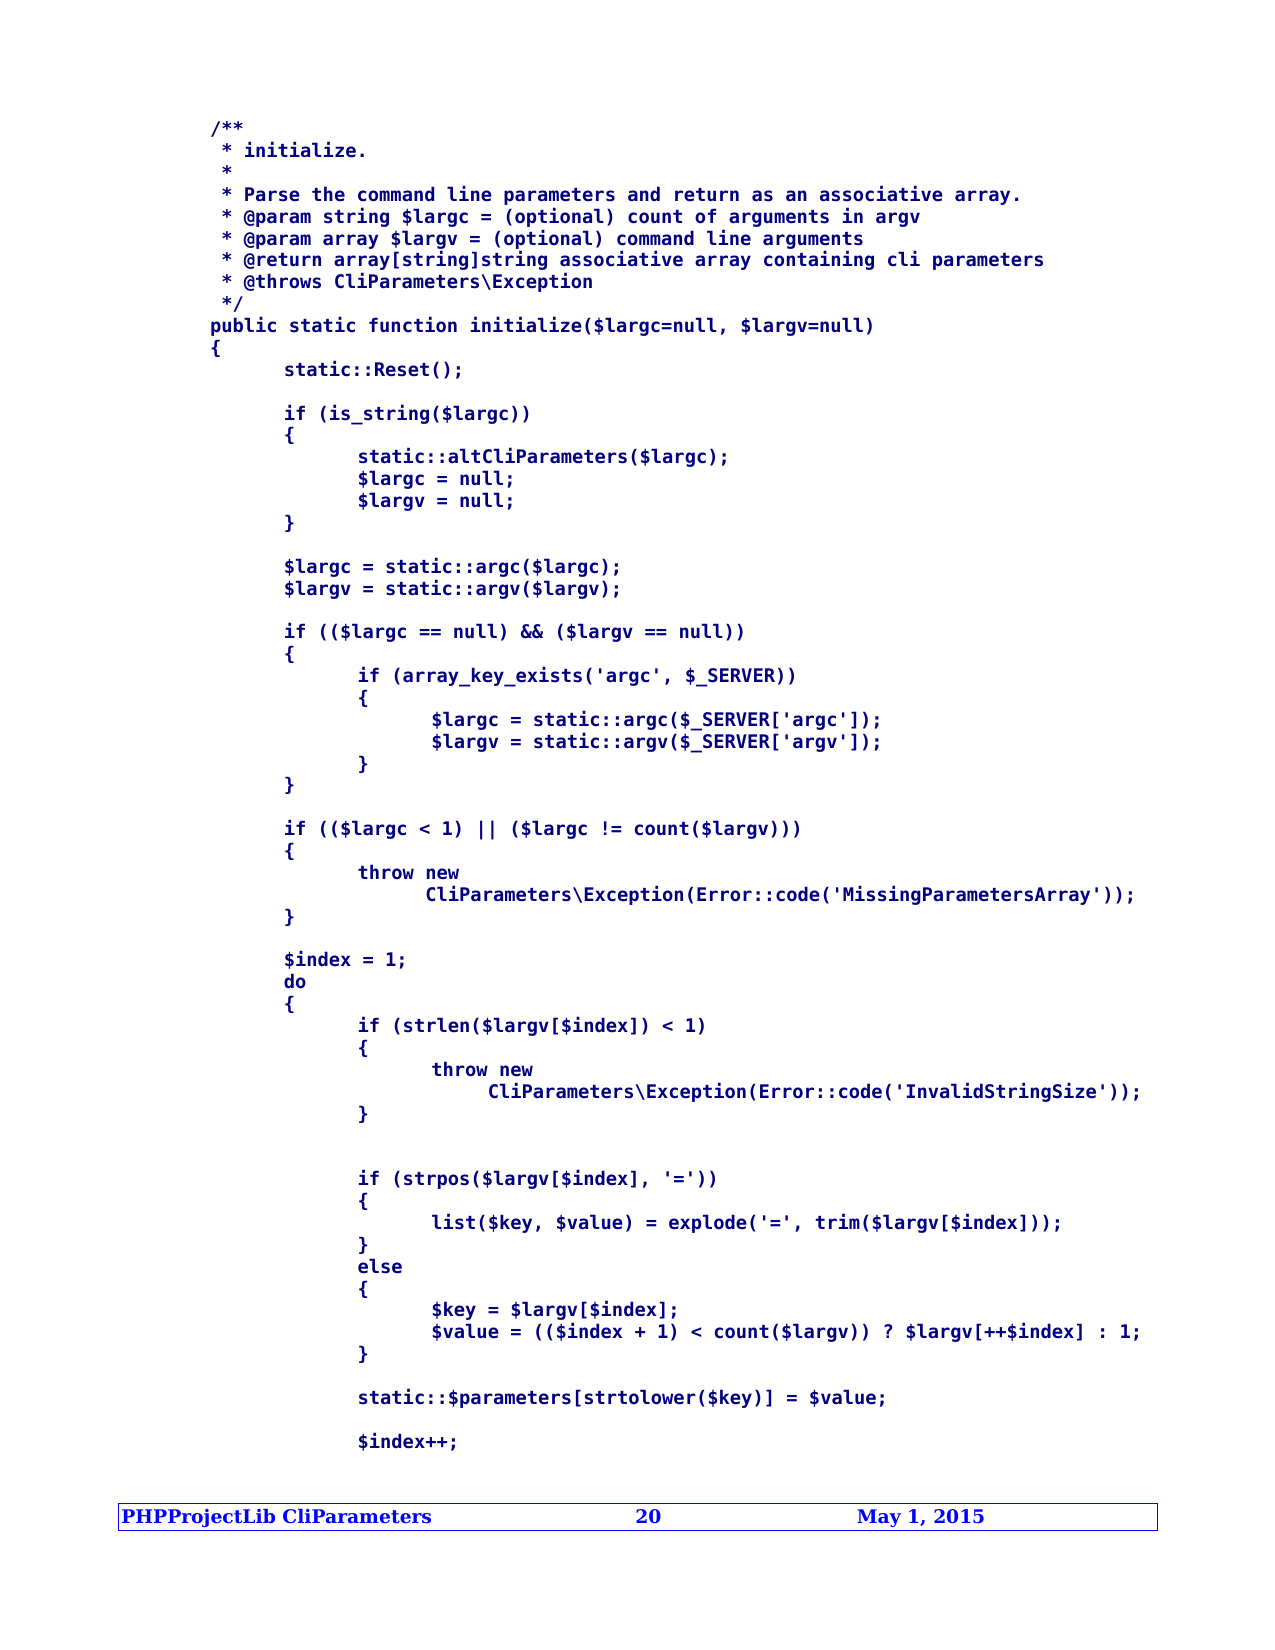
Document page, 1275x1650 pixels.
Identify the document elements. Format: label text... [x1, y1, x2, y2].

list $largv = static::argv($_SERVER['argv']); [136, 731, 1157, 752]
list static::altCliParameters($largc); [136, 446, 1157, 468]
list $index = 1; [136, 949, 1157, 971]
list else [136, 1256, 1157, 1277]
list list($key, $value) = explode('=', trim($largv[$index])); [136, 1212, 1157, 1234]
list { [136, 840, 1157, 862]
list } [136, 1234, 1157, 1256]
list */ [136, 293, 1157, 315]
list { [136, 337, 1157, 359]
list $largc = static::argc($_SERVER['argc']); [136, 709, 1157, 731]
list if (array_key_exists('argc', $_SERVER)) [136, 665, 1157, 687]
list if (is_string($largc)) [136, 402, 1157, 424]
list } [136, 906, 1157, 927]
list static::Reset(); [136, 359, 1157, 381]
list throw new [136, 862, 1157, 884]
list { [136, 1190, 1157, 1212]
list throw new [136, 1059, 1157, 1081]
list $largv = static::argv($largv); [136, 577, 1157, 599]
list CliParameters\Exception(Error::code('MissingParametersArray')); [136, 884, 1157, 906]
list * @return array[string]string associative array containing cli parameters [136, 249, 1157, 271]
list $largc = null; [136, 468, 1157, 490]
list { [136, 1277, 1157, 1299]
list } [136, 1102, 1157, 1124]
list * Parse the command line parameters and return as an associative array. [136, 184, 1157, 206]
list $largv = null; [136, 490, 1157, 512]
list $key = $largv[$index]; [136, 1299, 1157, 1321]
list if (strpos($largv[$index], '=')) [136, 1168, 1157, 1190]
list CliParameters\Exception(Error::code('InvalidStringSize')); [136, 1081, 1157, 1102]
list { [136, 687, 1157, 709]
list } [136, 774, 1157, 796]
list * @throws CliParameters\Exception [136, 271, 1157, 293]
list do [136, 971, 1157, 993]
list { [136, 1037, 1157, 1059]
list static::$parameters[strtolower($key)] = $value; [136, 1387, 1157, 1409]
list $largc = static::argc($largc); [136, 556, 1157, 577]
list } [136, 752, 1157, 774]
list public static function initialize($largc=null, $largv=null) [136, 315, 1157, 337]
list if (($largc < 1) || ($largc != count($largv))) [136, 818, 1157, 840]
list } [136, 512, 1157, 534]
list if (strlen($largv[$index]) < 1) [136, 1015, 1157, 1037]
list { [136, 424, 1157, 446]
list { [136, 993, 1157, 1015]
list /** [136, 118, 1157, 140]
list $value = (($index + 1) < count($largv)) ? $largv[++$index] : 1; [136, 1321, 1157, 1343]
list $index++; [136, 1431, 1157, 1452]
list * [136, 162, 1157, 184]
list { [136, 643, 1157, 665]
list * @param array $largv = (optional) command line arguments [136, 227, 1157, 249]
list * initialize. [136, 140, 1157, 162]
list * @param string $largc = (optional) count of arguments in argv [136, 206, 1157, 227]
list if (($largc == null) && ($largv == null)) [136, 621, 1157, 643]
list } [136, 1343, 1157, 1365]
